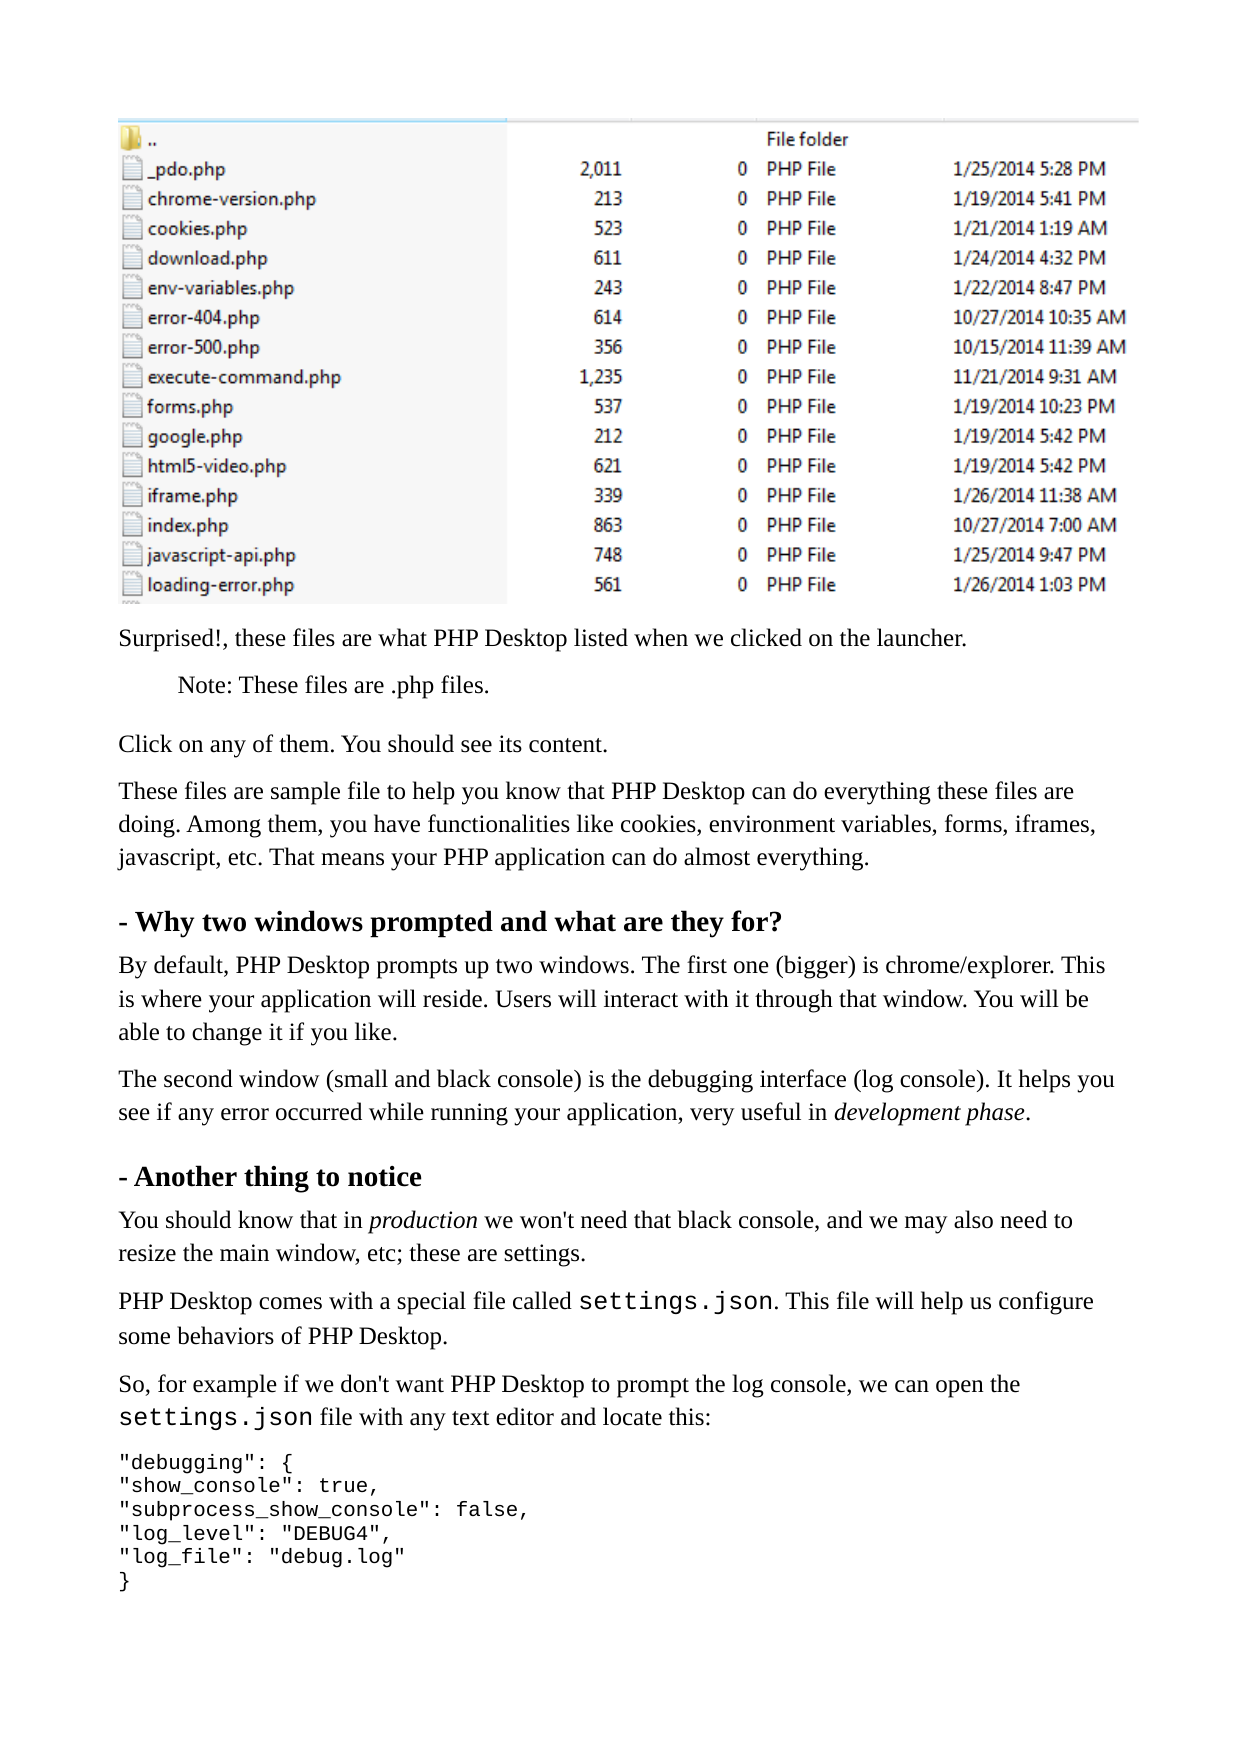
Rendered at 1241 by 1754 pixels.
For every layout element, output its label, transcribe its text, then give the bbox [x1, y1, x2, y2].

text So, for example if we don't want PHP Desktop to prompt the log console, we can open the settings.json file with any text editor and locate this: [118, 1369, 1122, 1433]
text The second window (small and black console) is the debugging interface (log console). It helps you see if any error occurred while running your application, very useful in development phase. [118, 1064, 1122, 1126]
text "debugging": { [118, 1452, 1122, 1476]
text Click on any of them. You should see its content. [118, 729, 1122, 757]
text You should know that in production we won't need that black console, and we may also need to resize the main window, etc; these are settings. [118, 1206, 1122, 1267]
subtitle - Why two windows prompted and what are they for? [118, 904, 1122, 938]
picture [118, 118, 1139, 604]
text These files are sample file to help you know that PHP Desktop can do everything these files are doing. Among them, you have functionalities like cookies, environment variables, forms, iframes, javascript, etc. That means your PHP application can do almost everything. [118, 776, 1122, 871]
text PHP Desktop comes with a special file called settings.json. This file will help us configure some behaviors of PHP Desktop. [118, 1286, 1122, 1350]
text By default, PHP Desktop prompts up two windows. The first one (bigger) is chrome/explorer. This is where your application will reside. Users will interact with it through that window. You will be able to change it if you like. [118, 951, 1122, 1045]
text "log_file": "debug.log" [118, 1546, 1122, 1570]
text "subprocess_show_console": false, [118, 1499, 1122, 1523]
text "log_level": "DEBUG4", [118, 1523, 1122, 1546]
text "show_console": true, [118, 1476, 1122, 1499]
text } [118, 1570, 1122, 1594]
subtitle - Another thing to notice [118, 1159, 1122, 1193]
text Note: These files are .php files. [177, 671, 1063, 699]
text Surprised!, these files are what PHP Desktop listed when we clicked on the launcher. [118, 623, 1122, 652]
